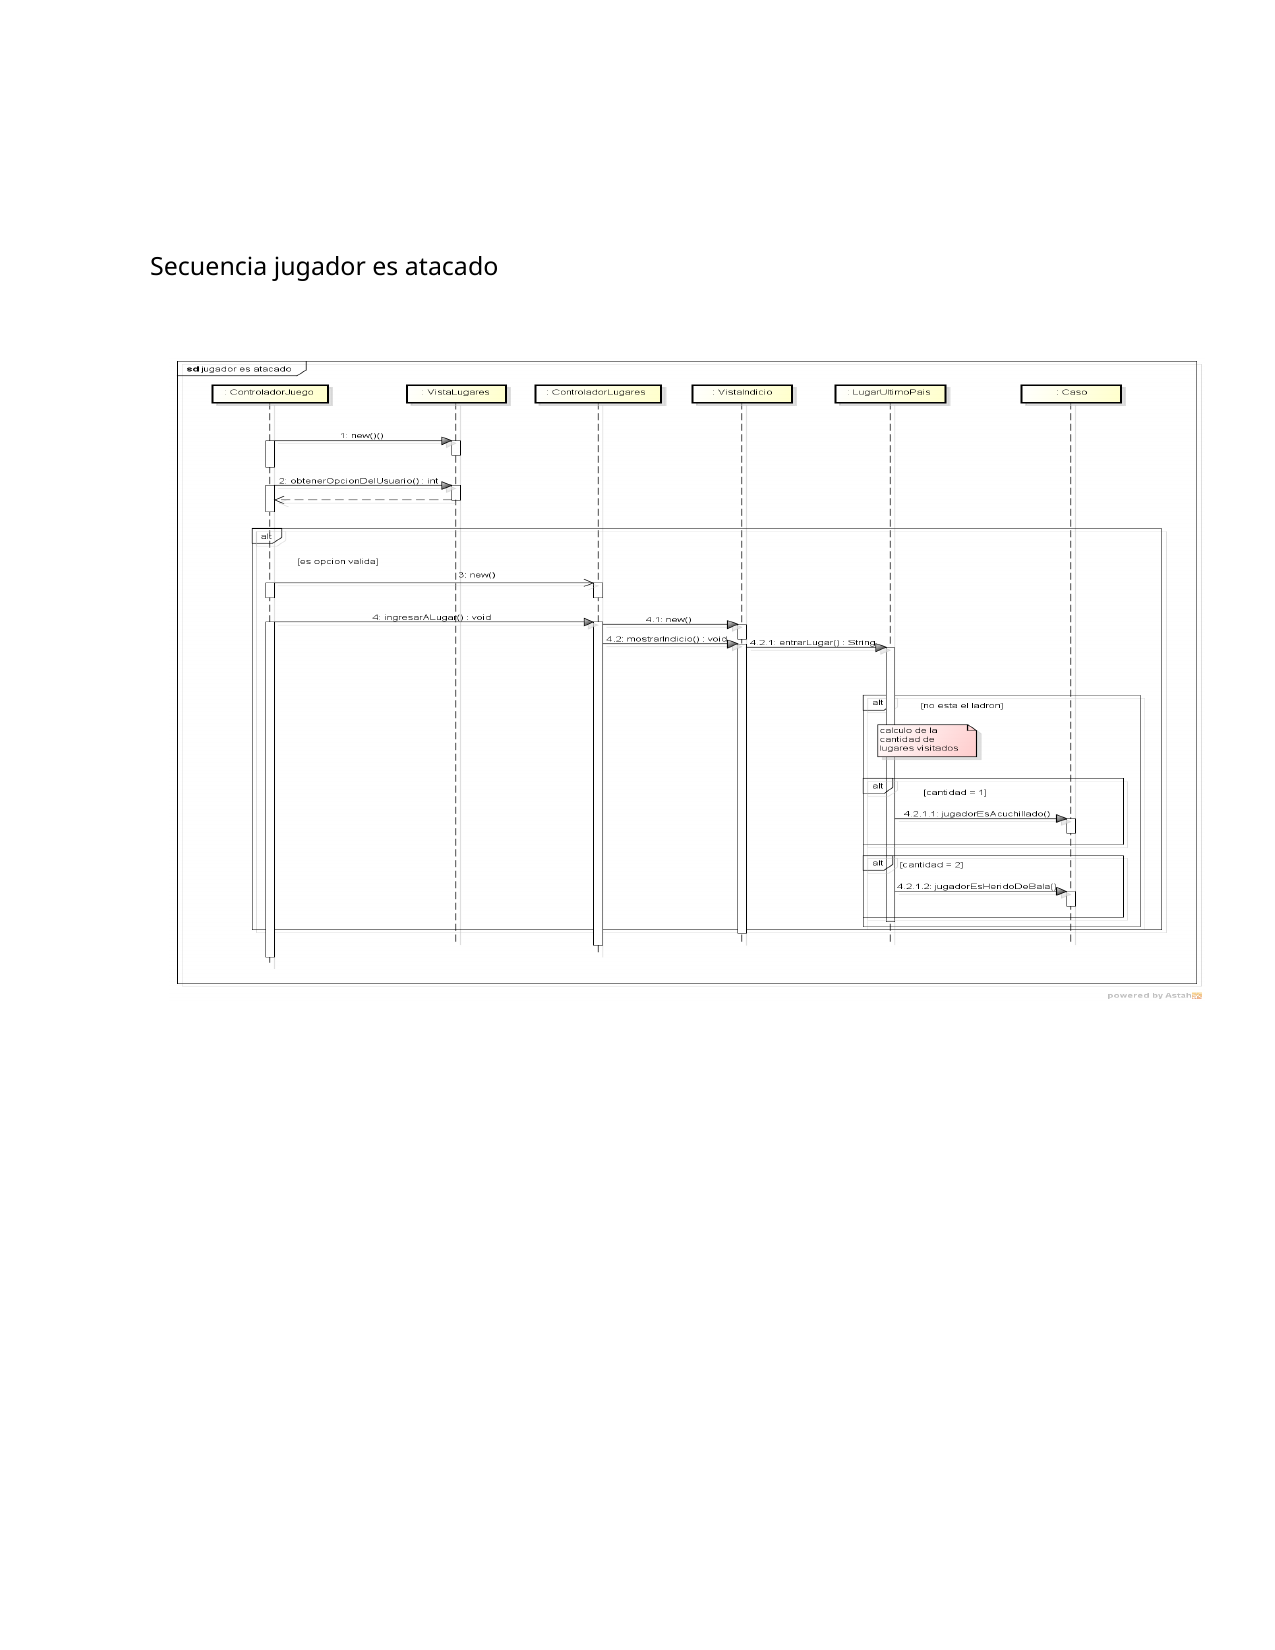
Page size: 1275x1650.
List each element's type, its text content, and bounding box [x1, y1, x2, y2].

picture [168, 356, 1205, 1001]
subtitle Secuencia jugador es atacado [150, 248, 1125, 282]
